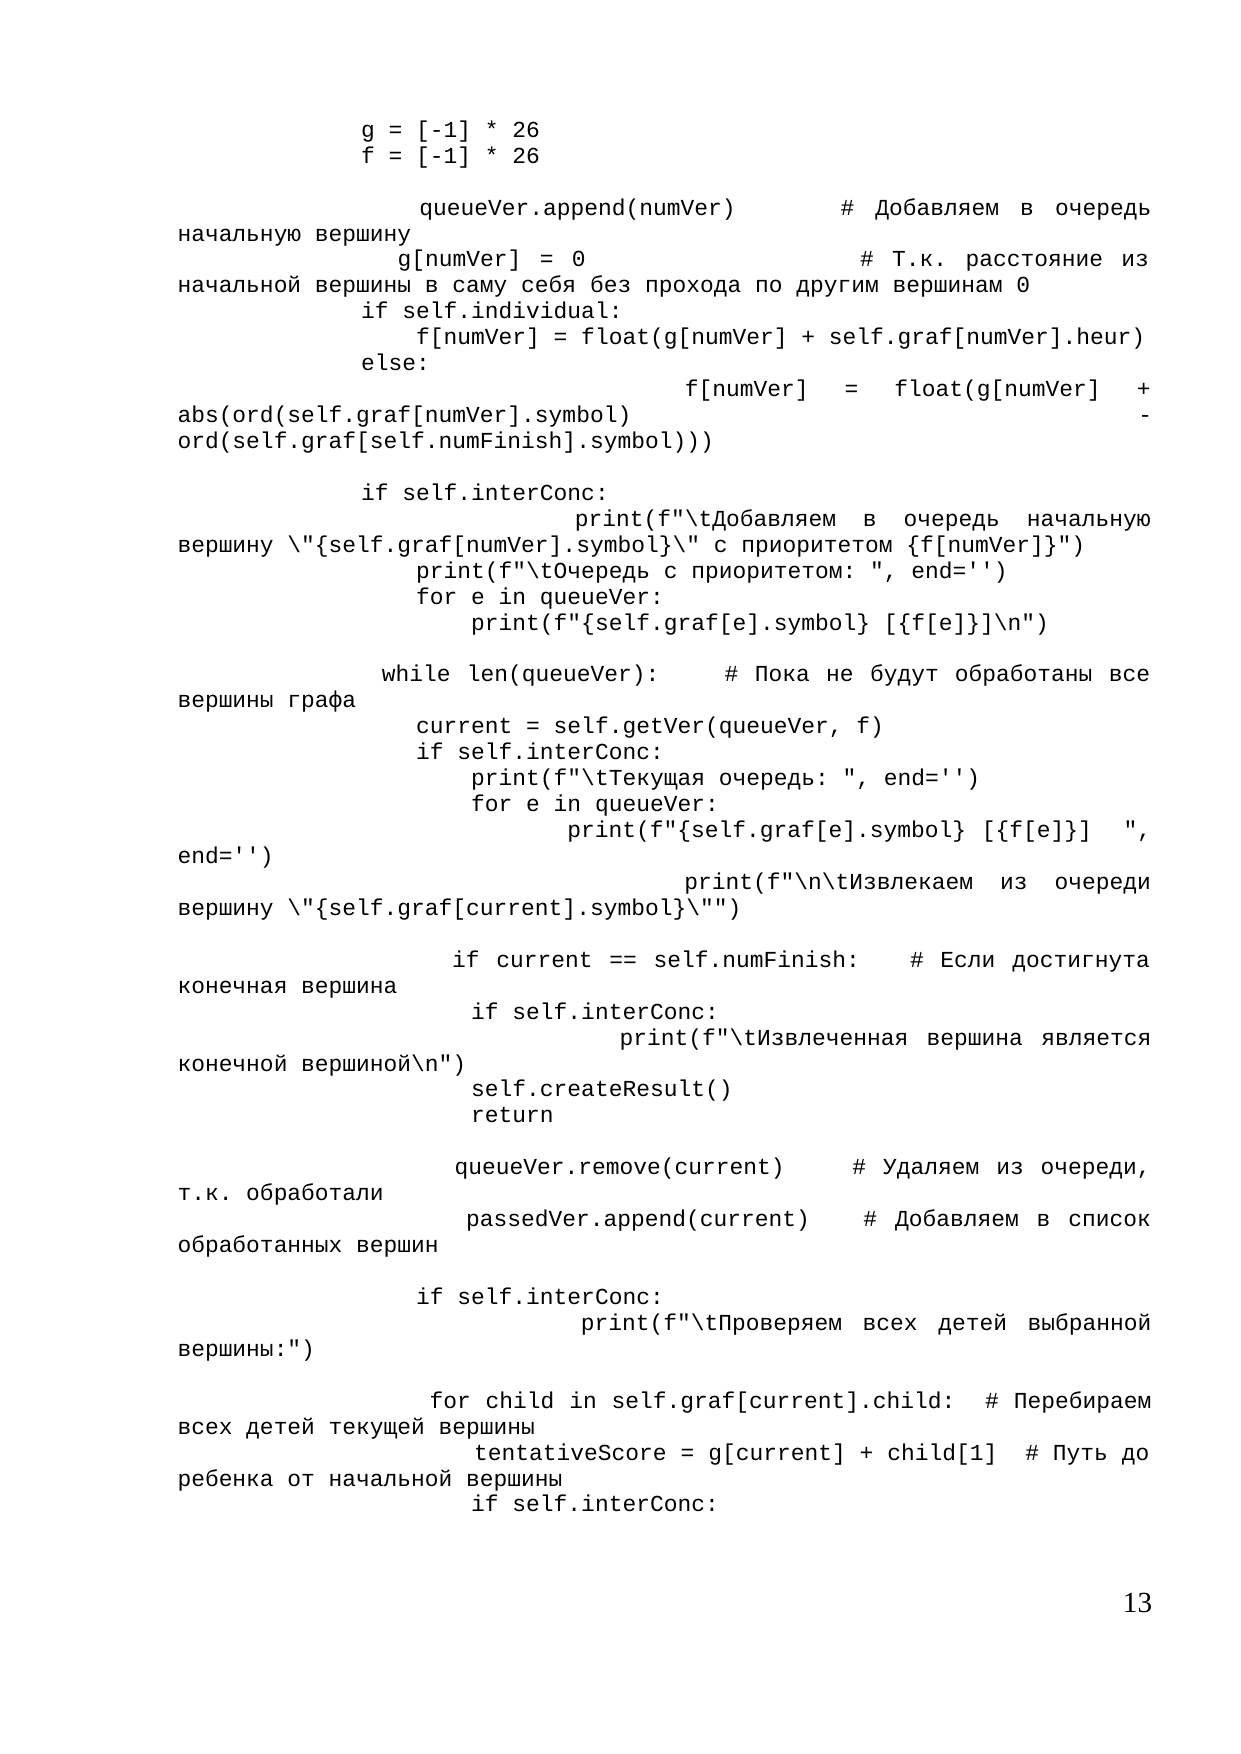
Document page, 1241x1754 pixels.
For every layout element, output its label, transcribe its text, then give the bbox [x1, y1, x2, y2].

text if self.interConc: [177, 1285, 1152, 1311]
text print(f"\tТекущая очередь: ", end='') [177, 767, 1152, 792]
text if current == self.numFinish: # Если достигнута конечная вершина [177, 948, 1152, 1000]
text self.createResult() [177, 1078, 1152, 1104]
text if self.interConc: [177, 741, 1152, 767]
text for e in queueVer: [177, 585, 1152, 611]
text passedVer.append(current) # Добавляем в список обработанных вершин [177, 1207, 1152, 1259]
text else: [177, 352, 1152, 377]
text f[numVer] = float(g[numVer] + self.graf[numVer].heur) [177, 326, 1152, 352]
text return [177, 1104, 1152, 1130]
text print(f"{self.graf[e].symbol} [{f[e]}] ", end='') [177, 818, 1152, 870]
text g[numVer] = 0 # Т.к. расстояние из начальной вершины в саму себя без прохода по другим вершинам 0 [177, 248, 1152, 300]
text print(f"\tОчередь с приоритетом: ", end='') [177, 559, 1152, 585]
text print(f"{self.graf[e].symbol} [{f[e]}]\n") [177, 611, 1152, 637]
text queueVer.append(numVer) # Добавляем в очередь начальную вершину [177, 196, 1152, 248]
text if self.interConc: [177, 1000, 1152, 1026]
text tentativeScore = g[current] + child[1] # Путь до ребенка от начальной вершины [177, 1441, 1152, 1493]
text current = self.getVer(queueVer, f) [177, 715, 1152, 741]
text print(f"\tПроверяем всех детей выбранной вершины:") [177, 1311, 1152, 1363]
text queueVer.remove(current) # Удаляем из очереди, т.к. обработали [177, 1156, 1152, 1207]
text if self.interConc: [177, 481, 1152, 507]
text print(f"\tДобавляем в очередь начальную вершину \"{self.graf[numVer].symbol}\" с приоритетом {f[numVer]}") [177, 507, 1152, 559]
text if self.interConc: [177, 1493, 1152, 1519]
text f[numVer] = float(g[numVer] + abs(ord(self.graf[numVer].symbol) - ord(self.graf[self.numFinish].symbol))) [177, 377, 1152, 455]
text f = [-1] * 26 [177, 144, 1152, 170]
text while len(queueVer): # Пока не будут обработаны все вершины графа [177, 663, 1152, 715]
text g = [-1] * 26 [177, 118, 1152, 144]
text print(f"\tИзвлеченная вершина является конечной вершиной\n") [177, 1026, 1152, 1078]
text if self.individual: [177, 300, 1152, 326]
text print(f"\n\tИзвлекаем из очереди вершину \"{self.graf[current].symbol}\"") [177, 870, 1152, 922]
text for e in queueVer: [177, 792, 1152, 818]
text for child in self.graf[current].child: # Перебираем всех детей текущей вершины [177, 1389, 1152, 1441]
